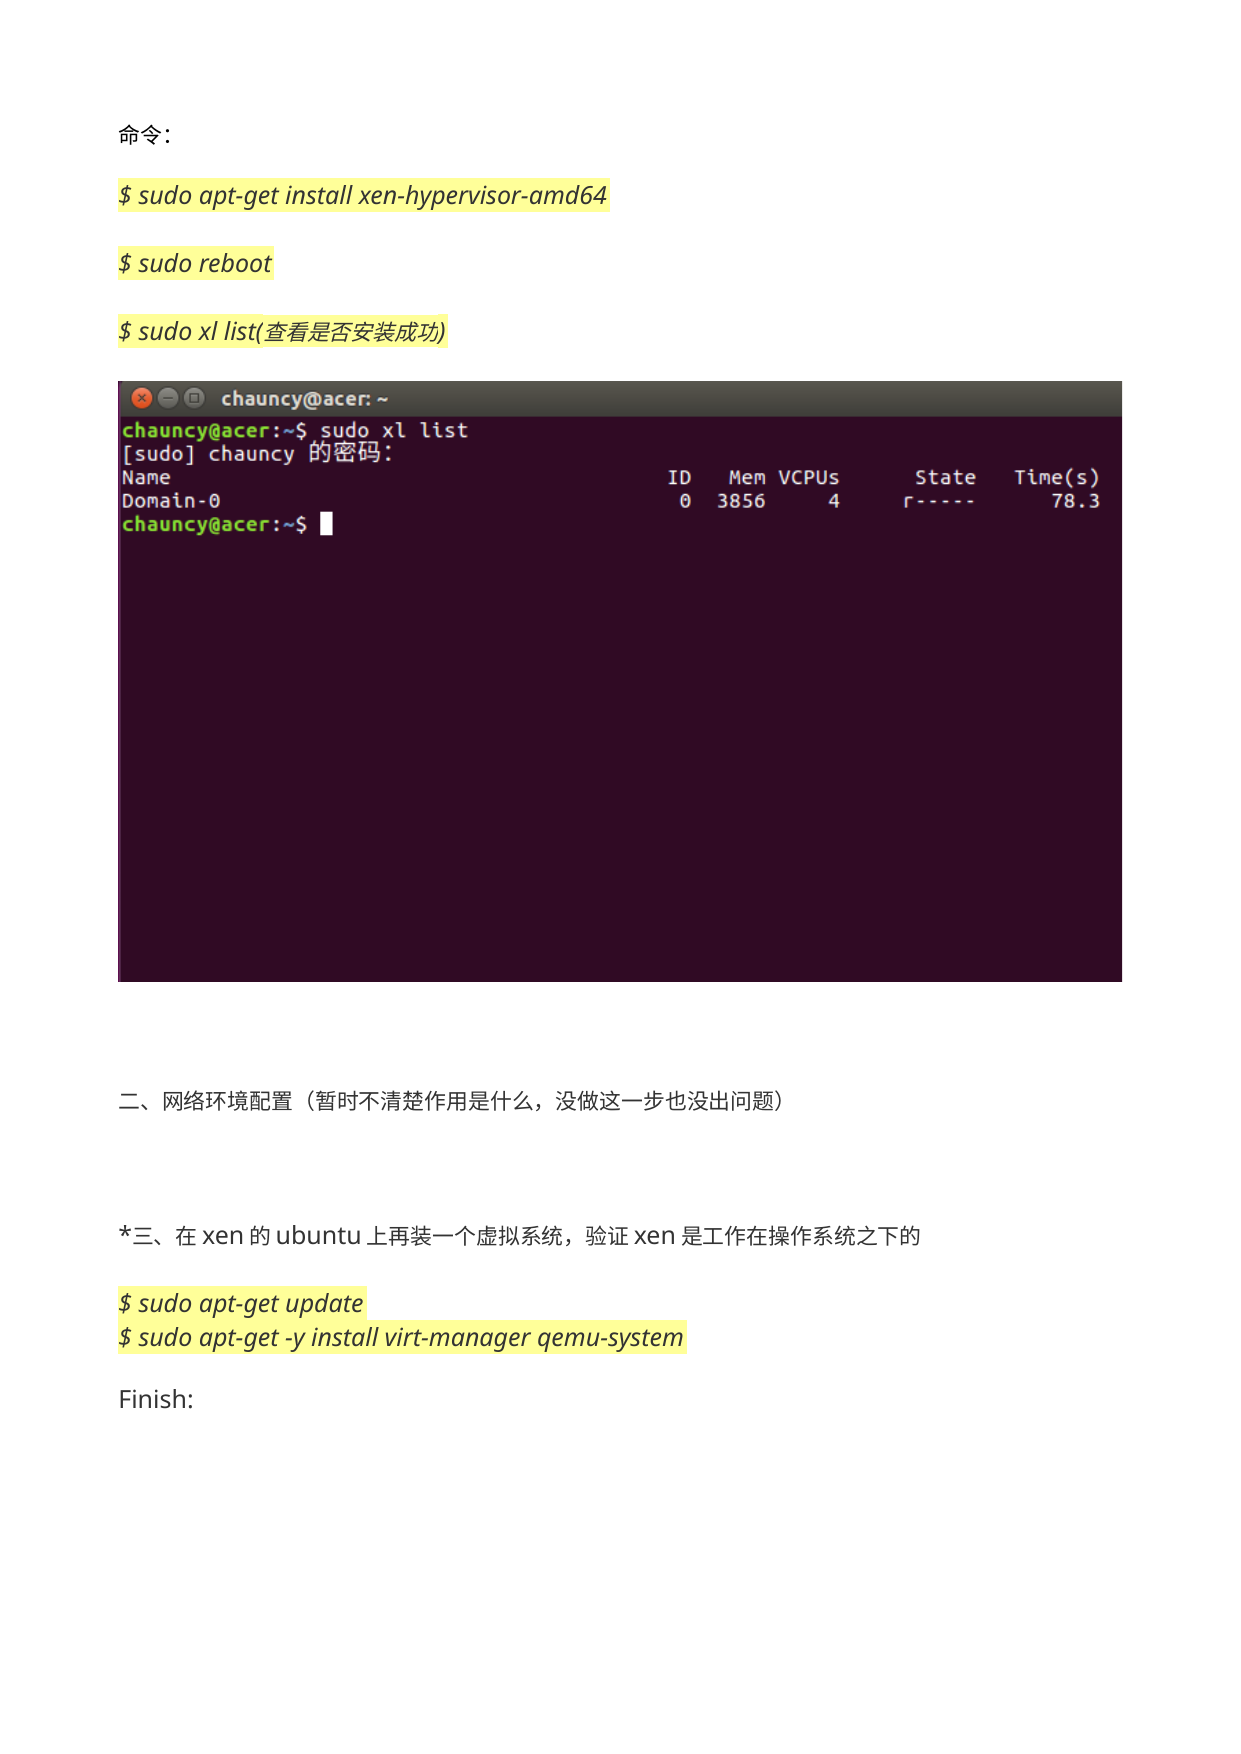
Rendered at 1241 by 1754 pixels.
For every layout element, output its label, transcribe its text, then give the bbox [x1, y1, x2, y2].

picture [118, 381, 1123, 982]
text $ sudo reboot [118, 246, 1122, 280]
text $ sudo xl list(查看是否安装成功) [118, 314, 1122, 348]
text $ sudo apt-get -y install virt-manager qemu-system [118, 1320, 1122, 1354]
text Finish: [118, 1381, 1122, 1416]
text $ sudo apt-get install xen-hypervisor-amd64 [118, 177, 1122, 212]
text $ sudo apt-get update [118, 1286, 1122, 1320]
text *三、在xen的ubuntu上再装一个虚拟系统，验证xen是工作在操作系统之下的 [118, 1217, 1122, 1252]
text 二、网络环境配置（暂时不清楚作用是什么，没做这一步也没出问题） [118, 1084, 1122, 1115]
text 命令： [118, 118, 1122, 150]
